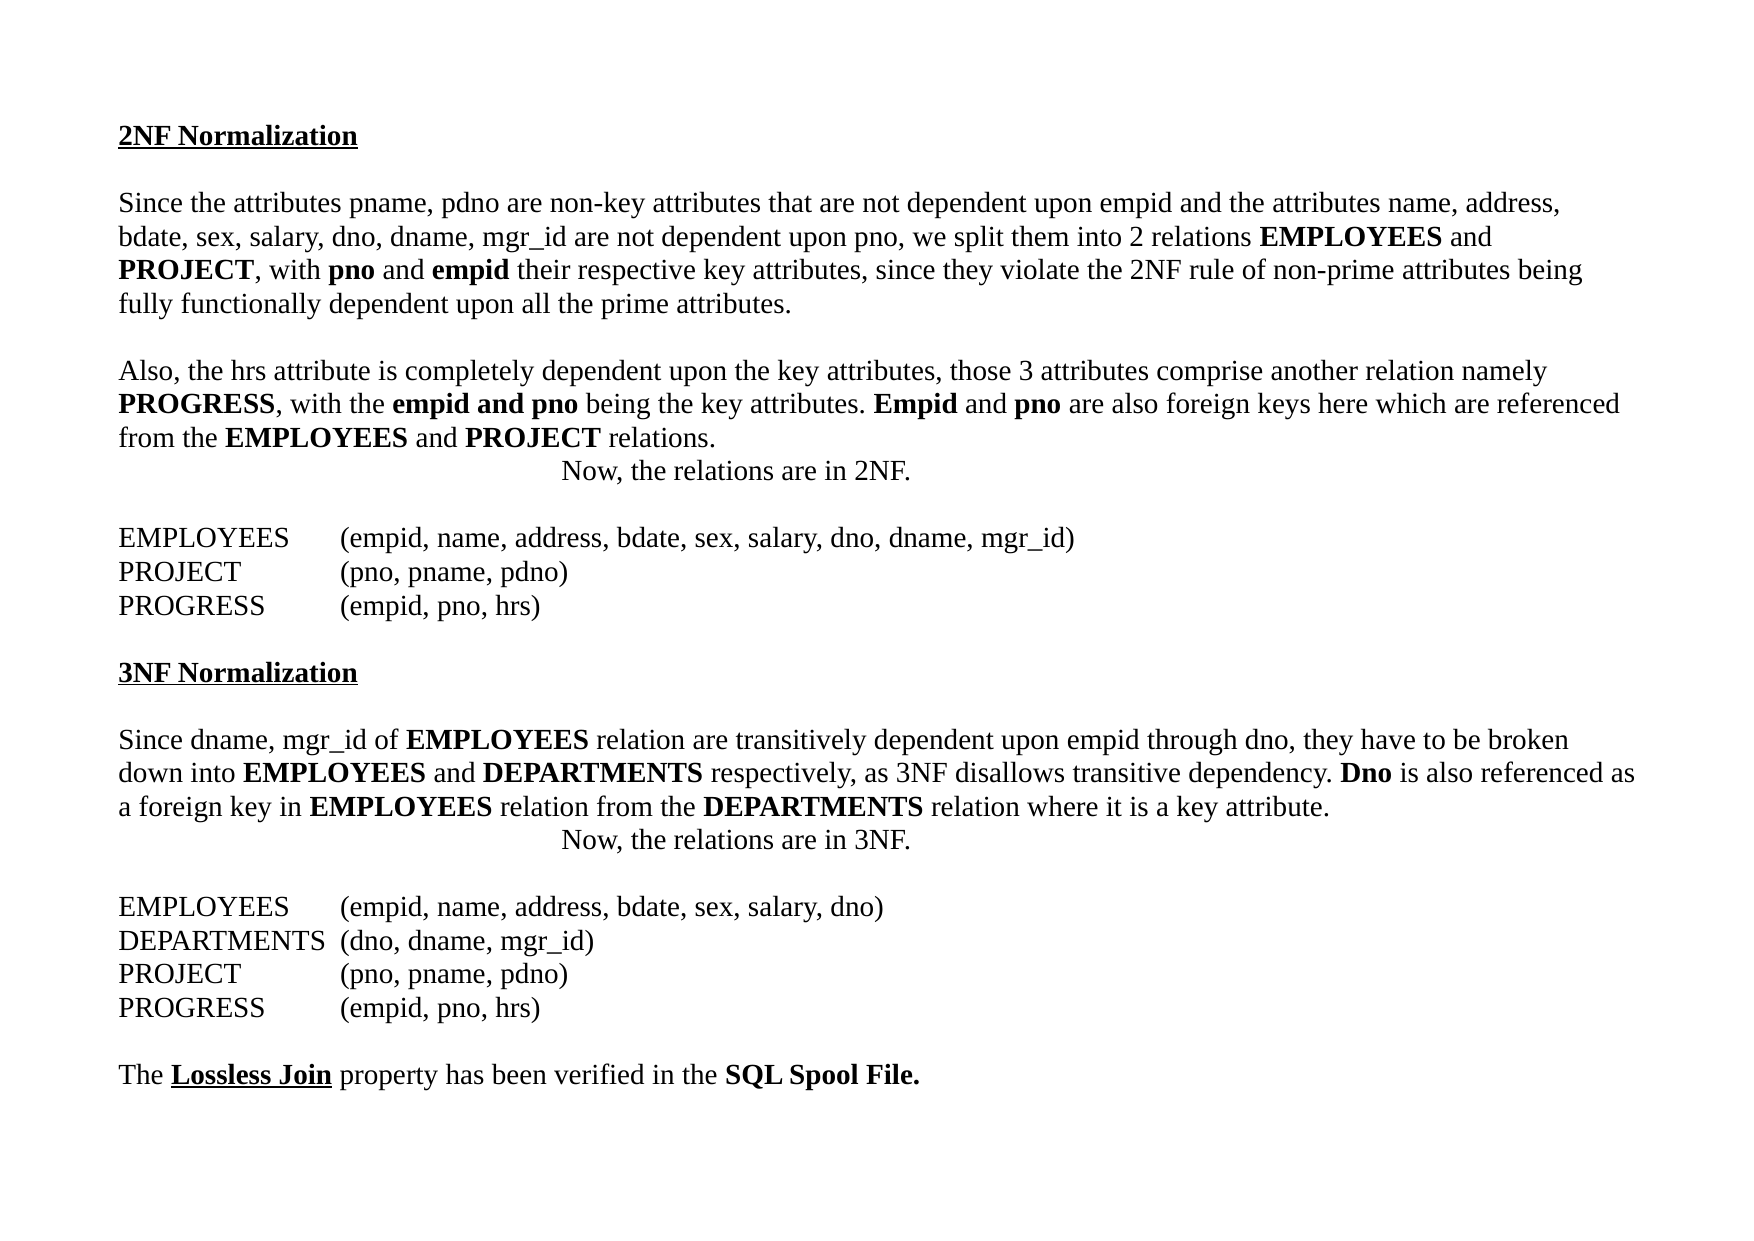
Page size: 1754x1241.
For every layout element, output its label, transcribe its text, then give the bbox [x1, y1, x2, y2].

text EMPLOYEES (empid, name, address, bdate, sex, salary, dno, dname, mgr_id) [118, 521, 1636, 554]
text PROJECT (pno, pname, pdno) [118, 554, 1636, 588]
text PROGRESS (empid, pno, hrs) [118, 990, 1636, 1024]
text PROGRESS (empid, pno, hrs) [118, 588, 1636, 621]
text Now, the relations are in 3NF. [118, 822, 1636, 856]
text 3NF Normalization [118, 655, 1636, 688]
text 2NF Normalization [118, 118, 1636, 152]
text The Lossless Join property has been verified in the SQL Spool File. [118, 1057, 1636, 1091]
text PROJECT (pno, pname, pdno) [118, 957, 1636, 990]
text Also, the hrs attribute is completely dependent upon the key attributes, those 3 attributes comprise another relation namely PROGRESS, with the empid and pno being the key attributes. Empid and pno are also foreign keys here which are referenced from the EMPLOYEES and PROJECT relations. [118, 353, 1636, 453]
text DEPARTMENTS (dno, dname, mgr_id) [118, 923, 1636, 957]
text Now, the relations are in 2NF. [118, 453, 1636, 487]
text Since the attributes pname, pdno are non-key attributes that are not dependent upon empid and the attributes name, address, bdate, sex, salary, dno, dname, mgr_id are not dependent upon pno, we split them into 2 relations EMPLOYEES and PROJECT, with pno and empid their respective key attributes, since they violate the 2NF rule of non-prime attributes being fully functionally dependent upon all the prime attributes. [118, 185, 1636, 319]
text EMPLOYEES (empid, name, address, bdate, sex, salary, dno) [118, 889, 1636, 923]
text Since dname, mgr_id of EMPLOYEES relation are transitively dependent upon empid through dno, they have to be broken down into EMPLOYEES and DEPARTMENTS respectively, as 3NF disallows transitive dependency. Dno is also referenced as a foreign key in EMPLOYEES relation from the DEPARTMENTS relation where it is a key attribute. [118, 722, 1636, 822]
